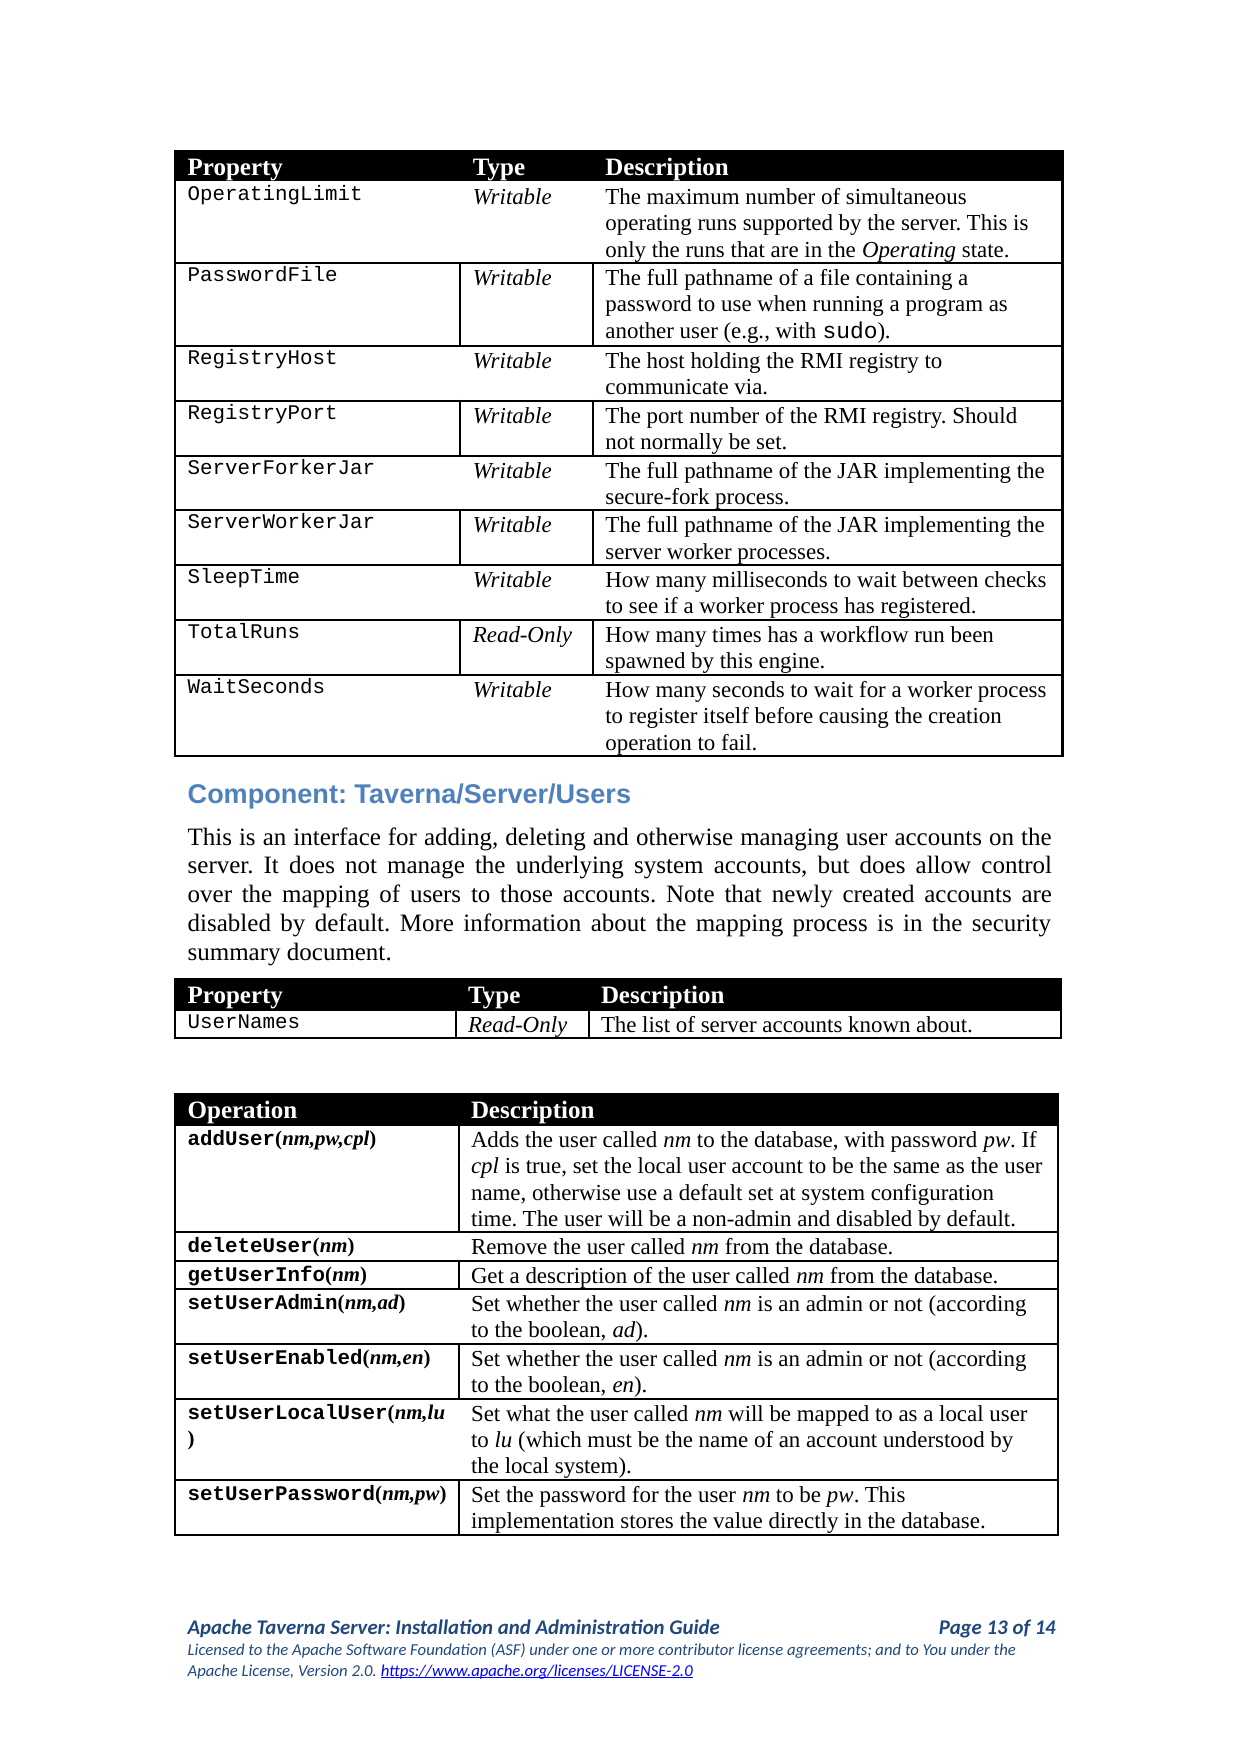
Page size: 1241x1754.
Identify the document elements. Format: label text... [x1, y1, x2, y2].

table_cell The host holding the RMI registry to communicate via. [593, 347, 1061, 400]
table_header Description [589, 980, 1060, 1009]
table_cell Adds the user called nm to the database, with password pw. If cpl is true, set the local user account to be the same as the user name, otherwise use a default set at system configuration time. The user will be a non-admin and disabled by default. [460, 1126, 1057, 1231]
table_cell setUserAdmin(nm,ad) [176, 1290, 459, 1343]
table_cell RegistryHost [176, 347, 460, 400]
table_header Type [456, 980, 589, 1009]
table_cell Writable [460, 457, 593, 509]
table_header Property [176, 980, 456, 1009]
table_cell getUserInfo(nm) [176, 1262, 458, 1288]
table_cell ServerForkerJar [176, 457, 460, 509]
table_cell The maximum number of simultaneous operating runs supported by the server. This is only the runs that are in the Operating state. [593, 181, 1061, 262]
table_cell ServerWorkerJar [176, 511, 459, 564]
table_cell PasswordFile [176, 264, 459, 345]
table_cell Writable [460, 566, 593, 619]
table_cell How many times has a workflow run been spawned by this engine. [594, 621, 1061, 674]
subtitle Component: Taverna/Server/Users [187, 778, 1053, 809]
table_cell addUser(nm,pw,cpl) [176, 1126, 458, 1231]
table_cell Writable [460, 676, 593, 755]
table_cell SleepTime [176, 566, 460, 619]
table_cell Set whether the user called nm is an admin or not (according to the boolean, en). [460, 1345, 1057, 1398]
table_cell Writable [460, 347, 593, 400]
table_cell TotalRuns [176, 621, 459, 674]
table_cell Read-Only [457, 1011, 588, 1037]
table_cell RegistryPort [176, 402, 459, 454]
table_cell The full pathname of the JAR implementing the secure-fork process. [593, 457, 1061, 509]
table_cell setUserLocalUser(nm,lu) [176, 1400, 459, 1479]
table_cell Remove the user called nm from the database. [459, 1233, 1057, 1260]
table_header Description [459, 1095, 1057, 1124]
table_cell Writable [461, 264, 592, 345]
table_cell Set what the user called nm will be mapped to as a local user to lu (which must be the name of an account understood by the local system). [459, 1400, 1057, 1479]
table_cell Writable [461, 402, 592, 454]
table_header Type [460, 152, 593, 181]
table_cell deleteUser(nm) [176, 1233, 459, 1260]
table_cell WaitSeconds [176, 676, 460, 755]
table_cell The full pathname of the JAR implementing the server worker processes. [594, 511, 1061, 564]
table_cell How many seconds to wait for a worker process to register itself before causing the creation operation to fail. [593, 676, 1061, 755]
table_cell Set whether the user called nm is an admin or not (according to the boolean, ad). [459, 1290, 1057, 1343]
table_cell The full pathname of a file containing a password to use when running a program as another user (e.g., with sudo). [594, 264, 1061, 345]
table_cell Read-Only [461, 621, 592, 674]
table_cell setUserPassword(nm,pw) [176, 1481, 458, 1534]
table_cell The port number of the RMI registry. Should not normally be set. [594, 402, 1061, 454]
table_header Property [176, 152, 460, 181]
table_cell Get a description of the user called nm from the database. [460, 1262, 1057, 1288]
table_cell The list of server accounts known about. [590, 1011, 1060, 1037]
table_cell OperatingLimit [176, 181, 460, 262]
table_cell setUserEnabled(nm,en) [176, 1345, 458, 1398]
table_cell Writable [460, 181, 593, 262]
table_header Operation [176, 1095, 459, 1124]
table_cell Set the password for the user nm to be pw. This implementation stores the value directly in the database. [460, 1481, 1057, 1534]
table_cell Writable [461, 511, 592, 564]
table_header Description [593, 152, 1061, 181]
text This is an interface for adding, deleting and otherwise managing user accounts on the server. It does not manage the underlying system accounts, but does allow control over the mapping of users to those accounts. Note that newly created accounts are disabled by default. More information about the mapping process is in the security summary document. [187, 822, 1053, 965]
table_cell How many milliseconds to wait between checks to see if a worker process has registered. [593, 566, 1061, 619]
table_cell UserNames [176, 1011, 455, 1037]
